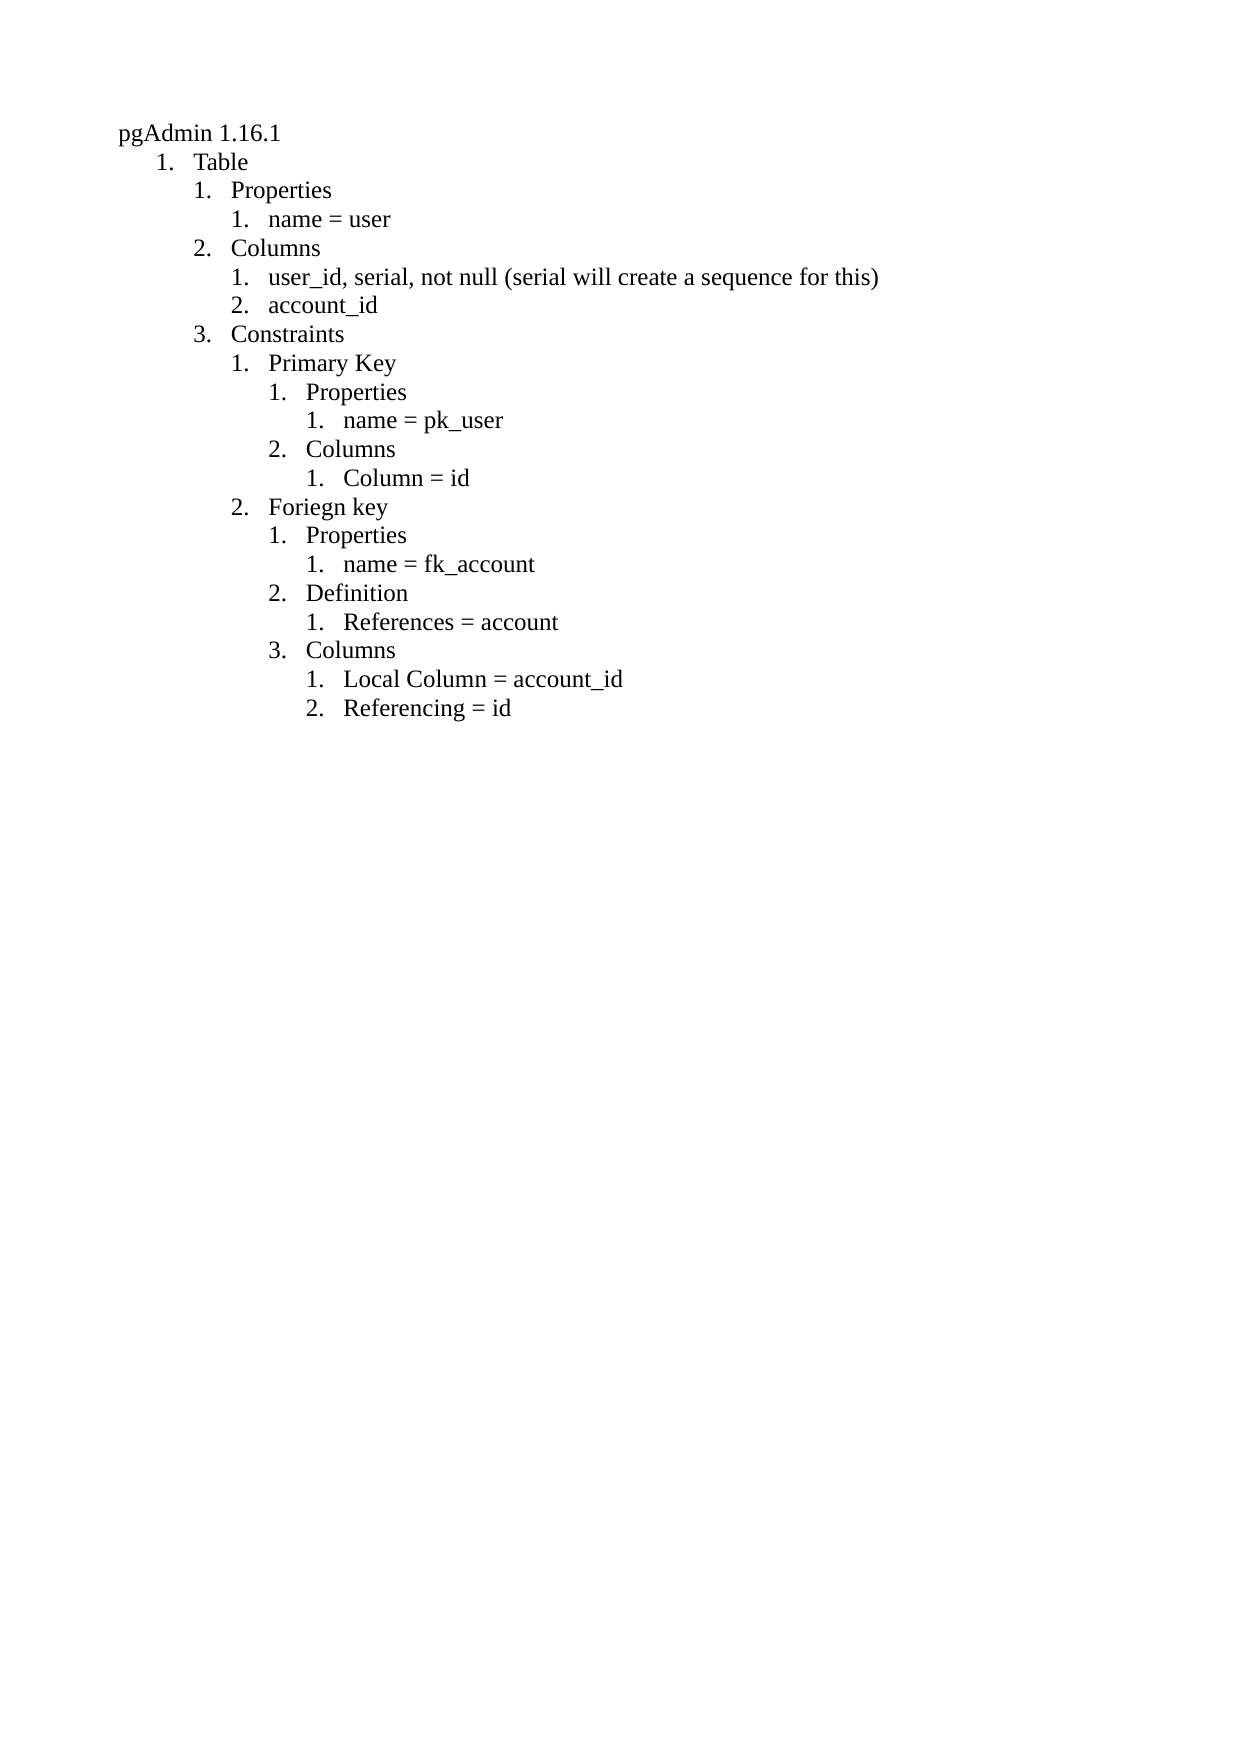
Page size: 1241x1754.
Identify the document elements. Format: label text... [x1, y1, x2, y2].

list Columns [193, 233, 1122, 262]
list Properties [268, 521, 1122, 549]
list name = pk_user [306, 406, 1122, 434]
list Columns [268, 434, 1122, 463]
list account_id [231, 291, 1122, 319]
text pgAdmin 1.16.1 [118, 118, 1122, 147]
list name = fk_account [306, 549, 1122, 578]
list Foriegn key [231, 492, 1122, 521]
list Constraints [193, 319, 1122, 348]
list Referencing = id [306, 693, 1122, 722]
list Properties [193, 176, 1122, 204]
list Table [156, 147, 1122, 176]
list Primary Key [231, 348, 1122, 377]
list References = account [306, 607, 1122, 636]
list Local Column = account_id [306, 664, 1122, 693]
list name = user [231, 204, 1122, 233]
list Columns [268, 636, 1122, 664]
list Column = id [306, 463, 1122, 492]
list user_id, serial, not null (serial will create a sequence for this) [231, 262, 1122, 291]
list Definition [268, 578, 1122, 607]
list Properties [268, 377, 1122, 406]
